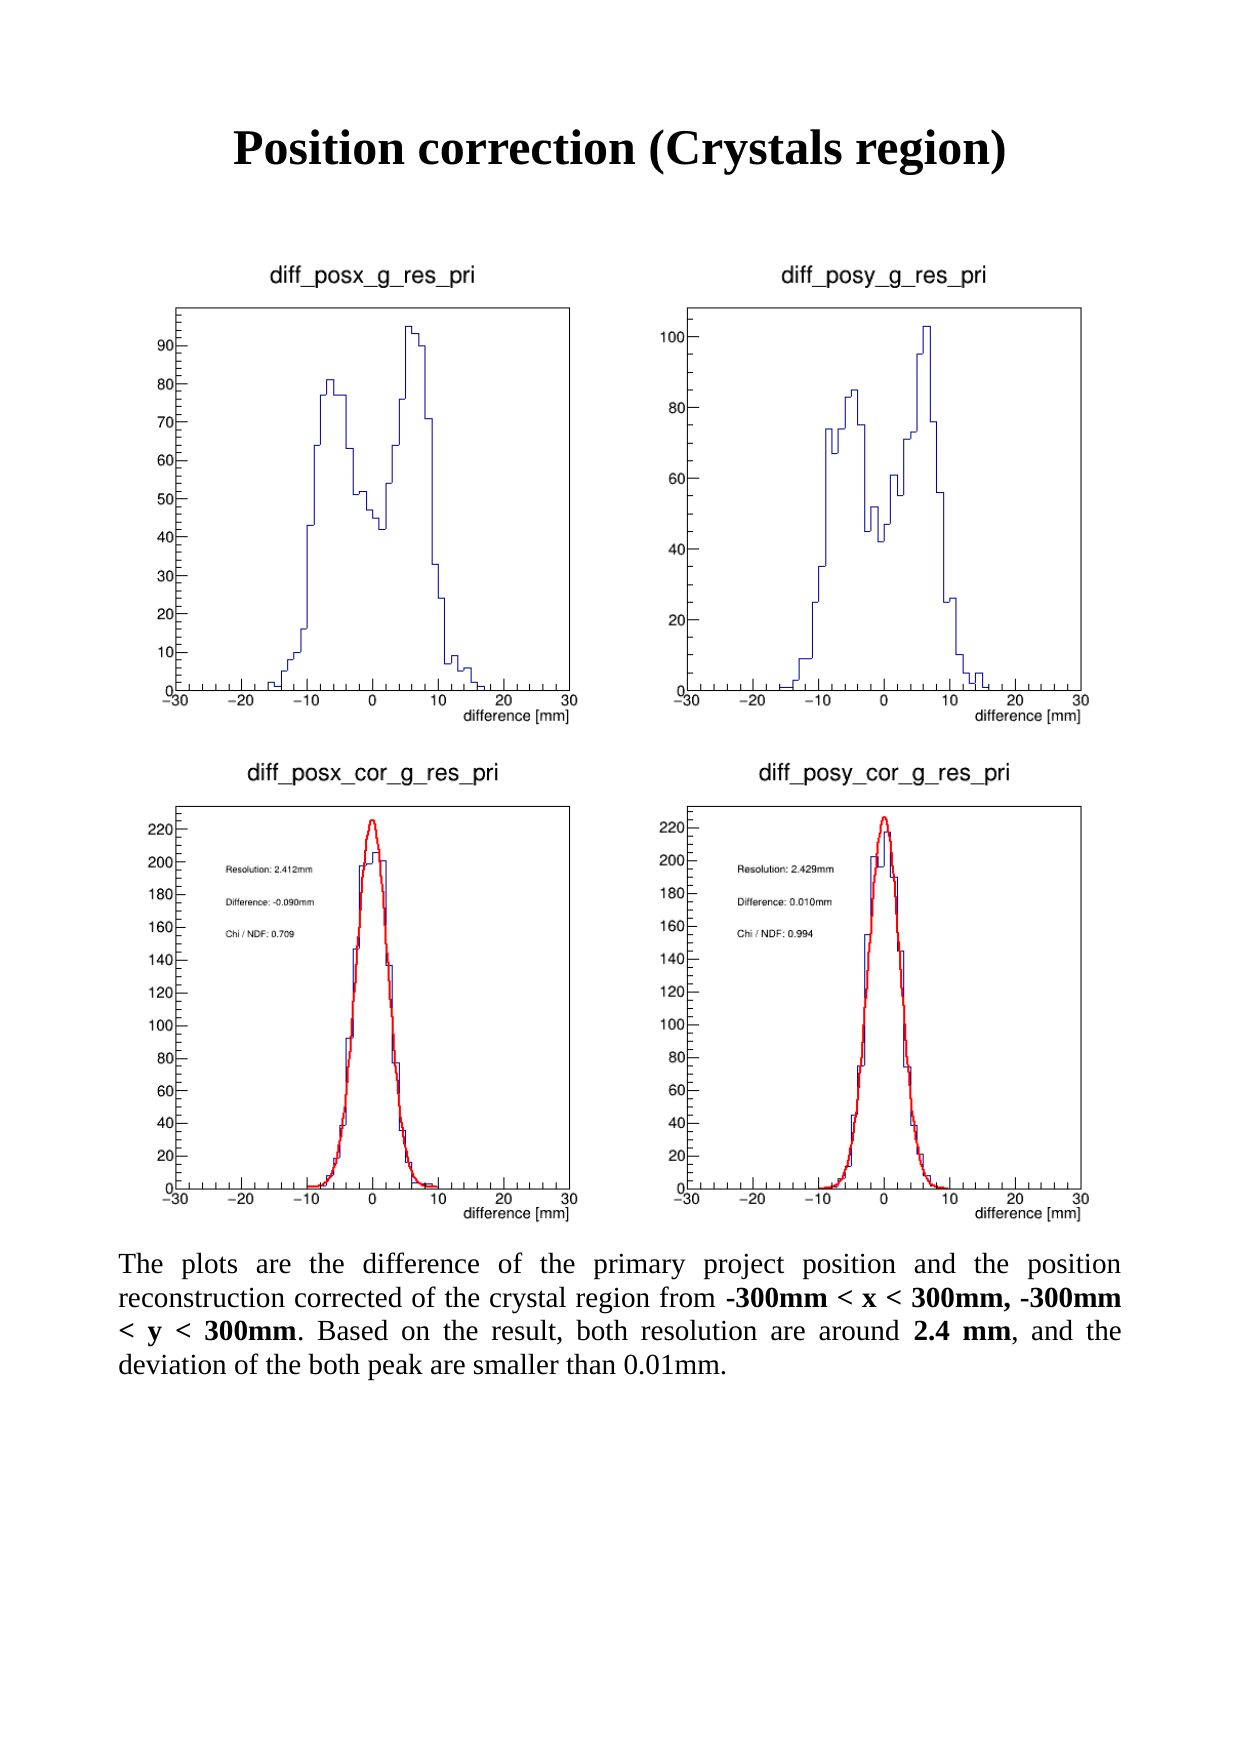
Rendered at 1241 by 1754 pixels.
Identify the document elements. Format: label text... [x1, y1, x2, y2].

picture [118, 251, 1141, 1247]
text The plots are the difference of the primary project position and the position reconstruction corrected of the crystal region from -300mm < x < 300mm, -300mm < y < 300mm. Based on the result, both resolution are around 2.4 mm, and the deviation of the both peak are smaller than 0.01mm. [118, 1247, 1122, 1380]
text Position correction (Crystals region) [118, 118, 1122, 176]
text [118, 233, 1122, 251]
